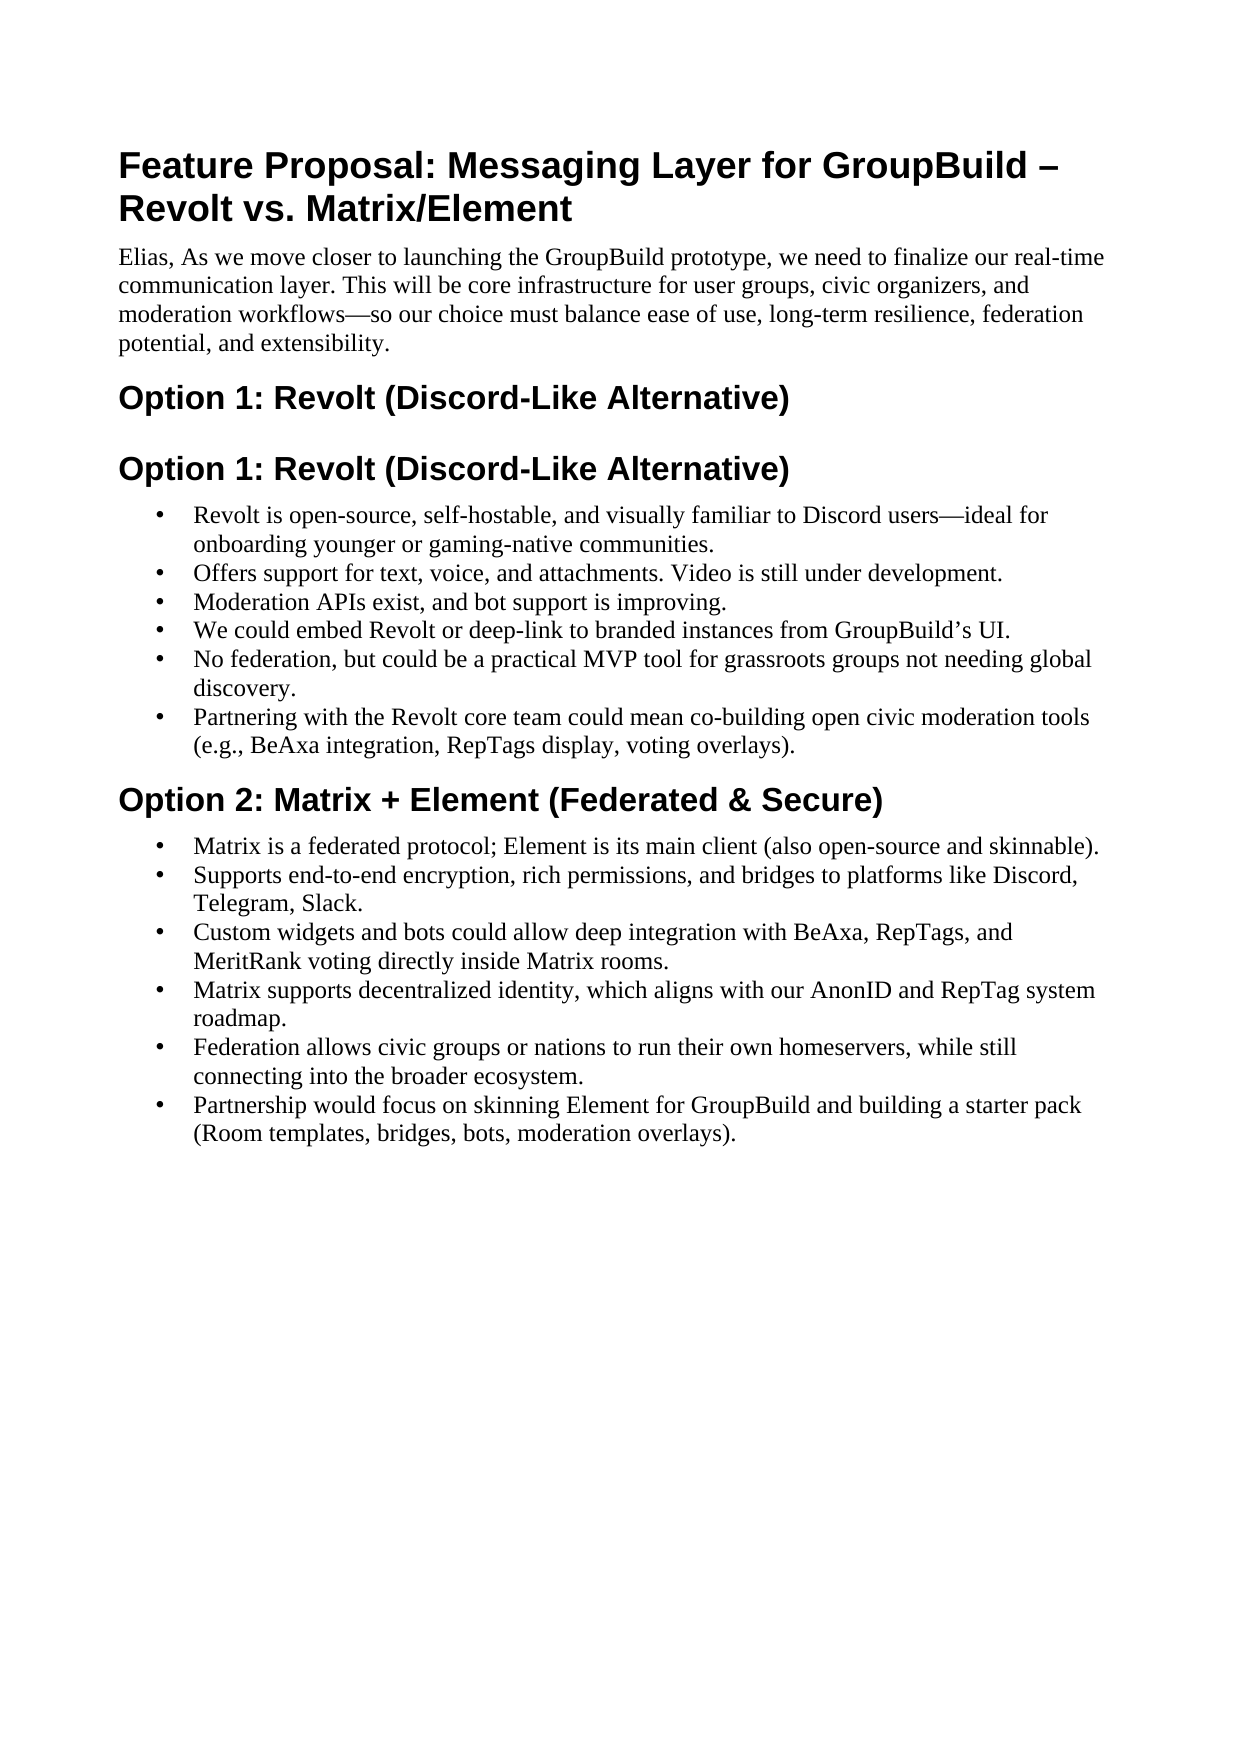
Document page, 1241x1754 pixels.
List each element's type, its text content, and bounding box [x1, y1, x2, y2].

list Matrix supports decentralized identity, which aligns with our AnonID and RepTag system roadmap. [156, 751, 1122, 808]
list Supports end-to-end encryption, rich permissions, and bridges to platforms like Discord, Telegram, Slack. [156, 636, 1122, 693]
list Offers support for text, voice, and attachments. Video is still under development. [156, 377, 1122, 406]
list Federation allows civic groups or nations to run their own homeservers, while still connecting into the broader ecosystem. [156, 808, 1122, 866]
subtitle Option 1: Revolt (Discord-Like Alternative) [118, 262, 1122, 291]
subtitle Option 2: Matrix + Element (Federated & Secure) [118, 578, 1122, 607]
list Partnering with the Revolt core team could mean co-building open civic moderation tools (e.g., BeAxa integration, RepTags display, voting overlays). [156, 521, 1122, 578]
list Moderation APIs exist, and bot support is improving. [156, 406, 1122, 434]
list Revolt is open-source, self-hostable, and visually familiar to Discord users—ideal for onboarding younger or gaming-native communities. [156, 319, 1122, 377]
list We could embed Revolt or deep-link to branded instances from GroupBuild’s UI. [156, 434, 1122, 463]
list Partnership would focus on skinning Element for GroupBuild and building a starter pack (Room templates, bridges, bots, moderation overlays). [156, 866, 1122, 923]
list No federation, but could be a practical MVP tool for grassroots groups not needing global discovery. [156, 463, 1122, 521]
text Elias, As we move closer to launching the GroupBuild prototype, we need to finalize our real-time communication layer. This will be core infrastructure for user groups, civic organizers, and moderation workflows—so our choice must balance ease of use, long-term resilience, federation potential, and extensibility. [118, 147, 1122, 262]
subtitle Option 1: Revolt (Discord-Like Alternative) [118, 291, 1122, 319]
list Custom widgets and bots could allow deep integration with BeAxa, RepTags, and MeritRank voting directly inside Matrix rooms. [156, 693, 1122, 751]
list Matrix is a federated protocol; Element is its main client (also open-source and skinnable). [156, 607, 1122, 636]
subtitle Feature Proposal: Messaging Layer for GroupBuild – Revolt vs. Matrix/Element [118, 118, 1122, 147]
